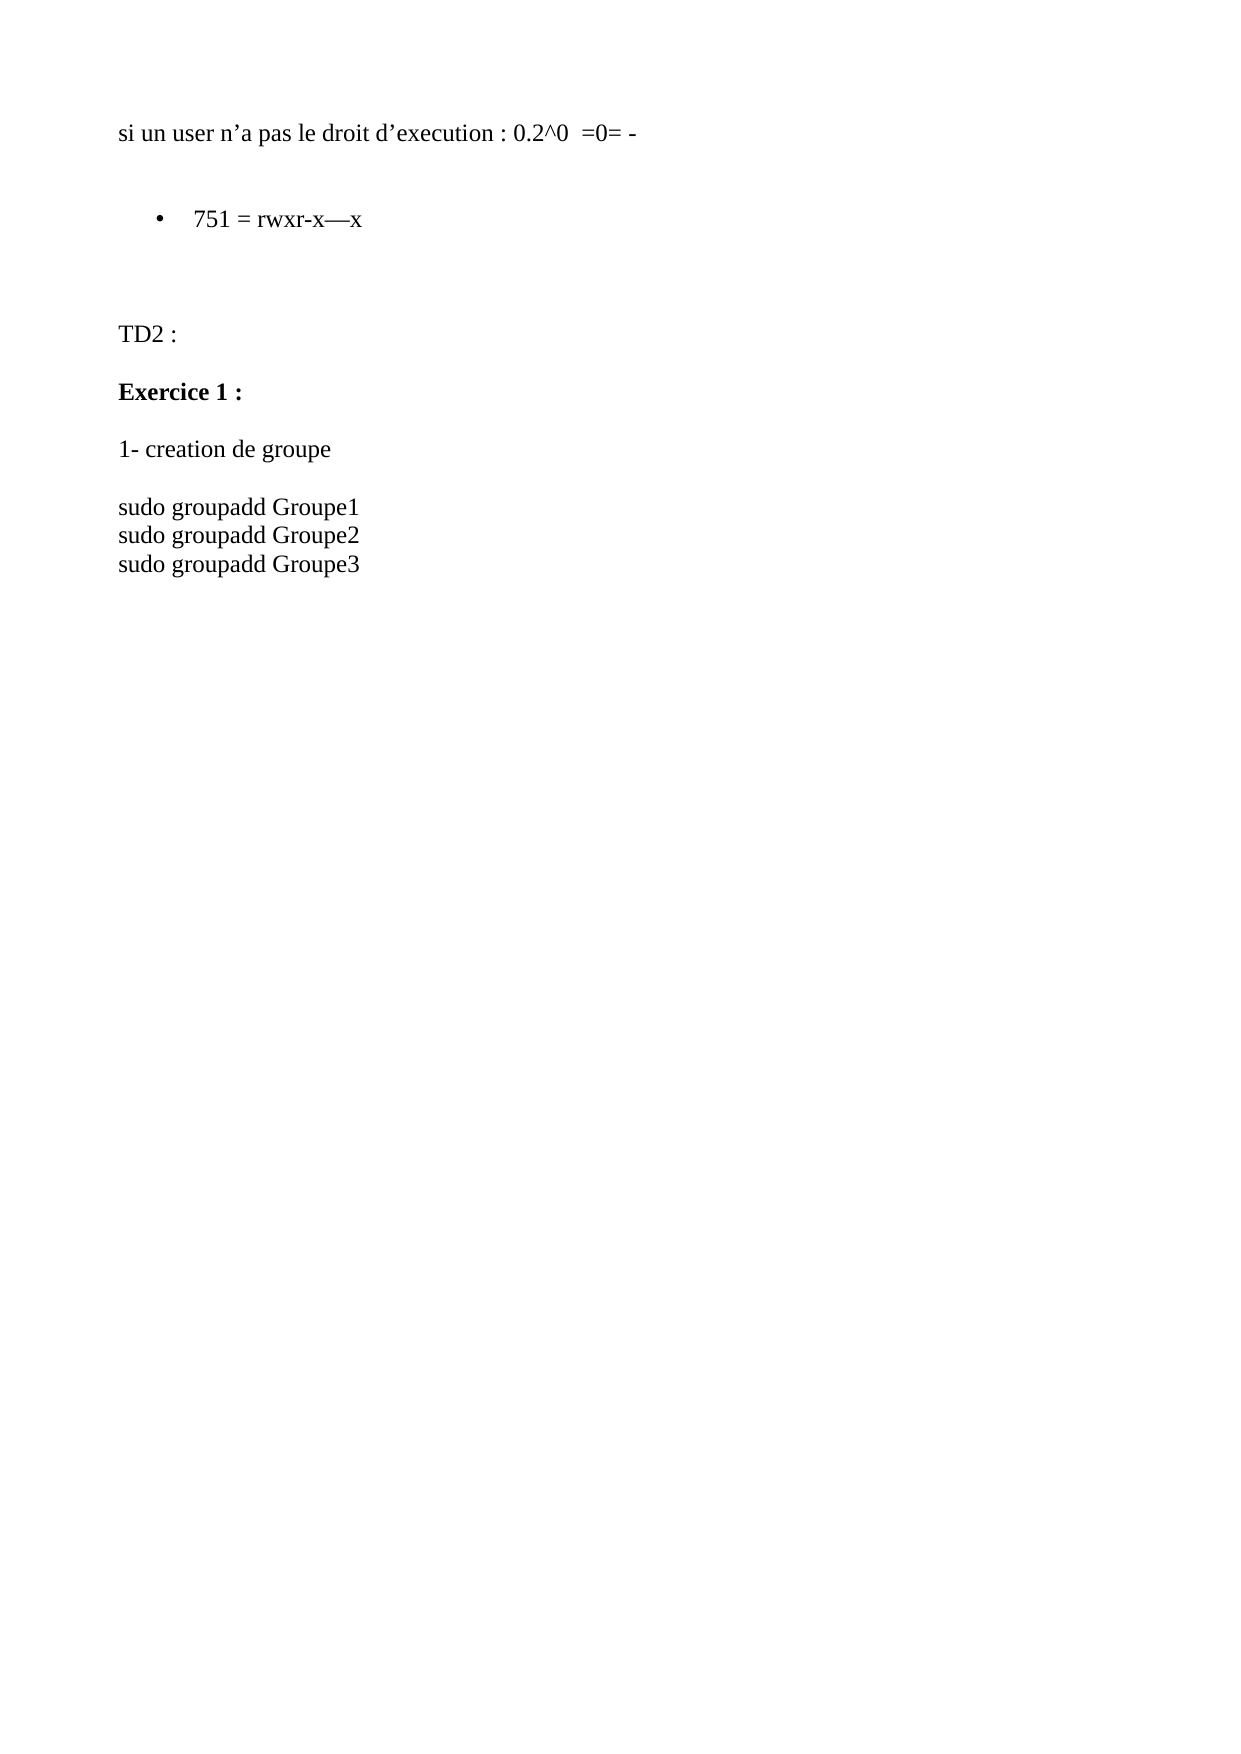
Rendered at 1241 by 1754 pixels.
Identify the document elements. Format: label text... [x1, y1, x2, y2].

text Exercice 1 : [118, 377, 1122, 406]
text 1- creation de groupe [118, 434, 1122, 463]
text sudo groupadd Groupe3 [118, 549, 1122, 578]
text sudo groupadd Groupe2 [118, 521, 1122, 549]
text TD2 : [118, 319, 1122, 348]
text sudo groupadd Groupe1 [118, 492, 1122, 521]
list 751 = rwxr-x—x [156, 204, 1122, 233]
text si un user n’a pas le droit d’execution : 0.2^0 =0= - [118, 118, 1122, 147]
